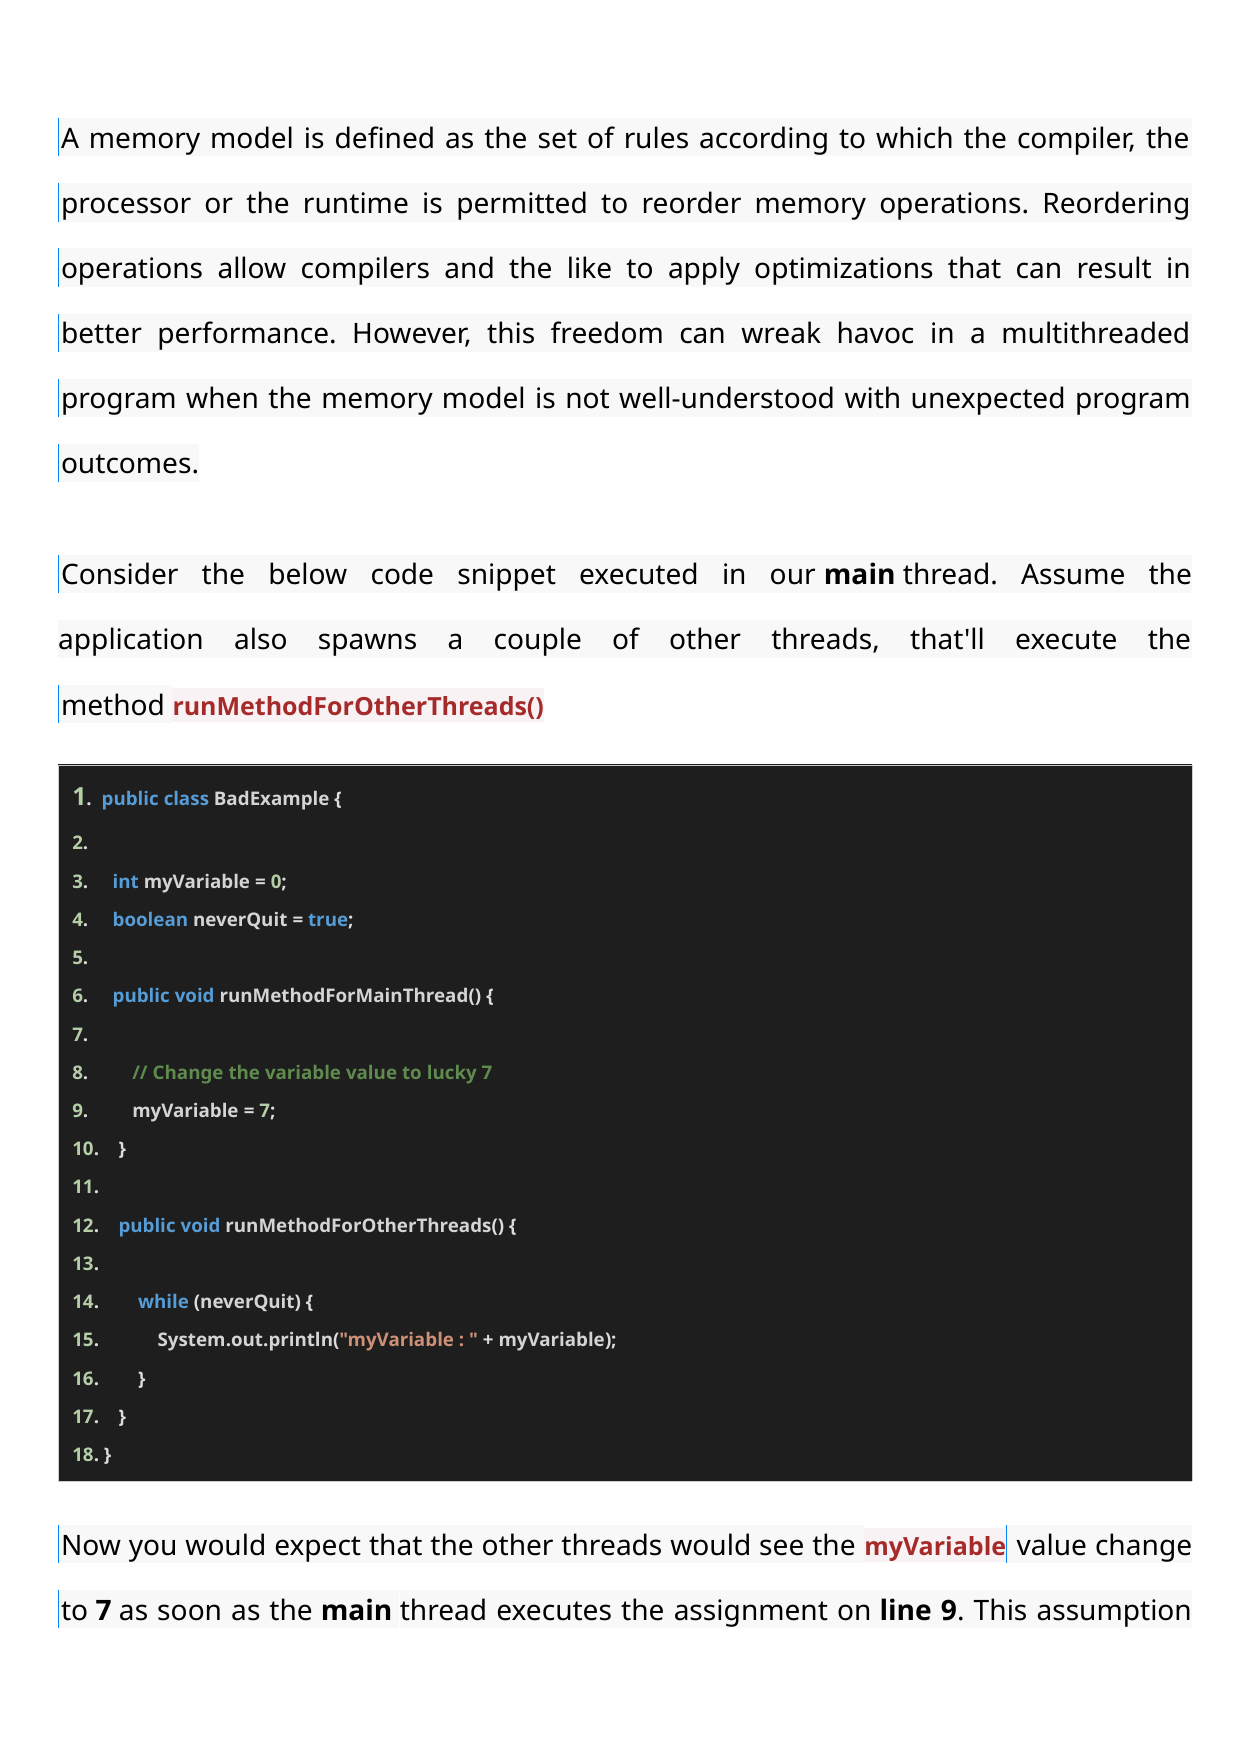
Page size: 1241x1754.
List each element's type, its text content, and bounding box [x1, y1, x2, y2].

text 14. while (neverQuit) { [59, 1274, 1192, 1312]
text 8. // Change the variable value to lucky 7 [59, 1045, 1192, 1083]
text 2. [59, 816, 1192, 854]
text A memory model is defined as the set of rules according to which the compiler, the processor or the runtime is permitted to reorder memory operations. Reordering operations allow compilers and the like to apply optimizations that can result in better performance. However, this freedom can wreak havoc in a multithreaded program when the memory model is not well-understood with unexpected program outcomes. [58, 118, 1192, 482]
text 6. public void runMethodForMainThread() { [59, 968, 1192, 1007]
text 10. } [59, 1121, 1192, 1159]
text 3. int myVariable = 0; [59, 854, 1192, 892]
text 11. [59, 1159, 1192, 1198]
text 18. } [59, 1427, 1192, 1481]
text 9. myVariable = 7; [59, 1083, 1192, 1121]
text 15. System.out.println("myVariable : " + myVariable); [59, 1312, 1192, 1351]
text 16. } [59, 1351, 1192, 1389]
text 13. [59, 1236, 1192, 1274]
text Consider the below code snippet executed in our main thread. Assume the application also spawns a couple of other threads, that'll execute the method runMethodForOtherThreads() [58, 554, 1192, 723]
text 4. boolean neverQuit = true; [59, 892, 1192, 930]
text 12. public void runMethodForOtherThreads() { [59, 1198, 1192, 1236]
text 1. public class BadExample { [59, 766, 1192, 813]
text 5. [59, 930, 1192, 968]
text 17. } [59, 1389, 1192, 1427]
text 7. [59, 1007, 1192, 1045]
text Now you would expect that the other threads would see the myVariable value change to 7 as soon as the main thread executes the assignment on line 9. This assumption [58, 1525, 1192, 1628]
